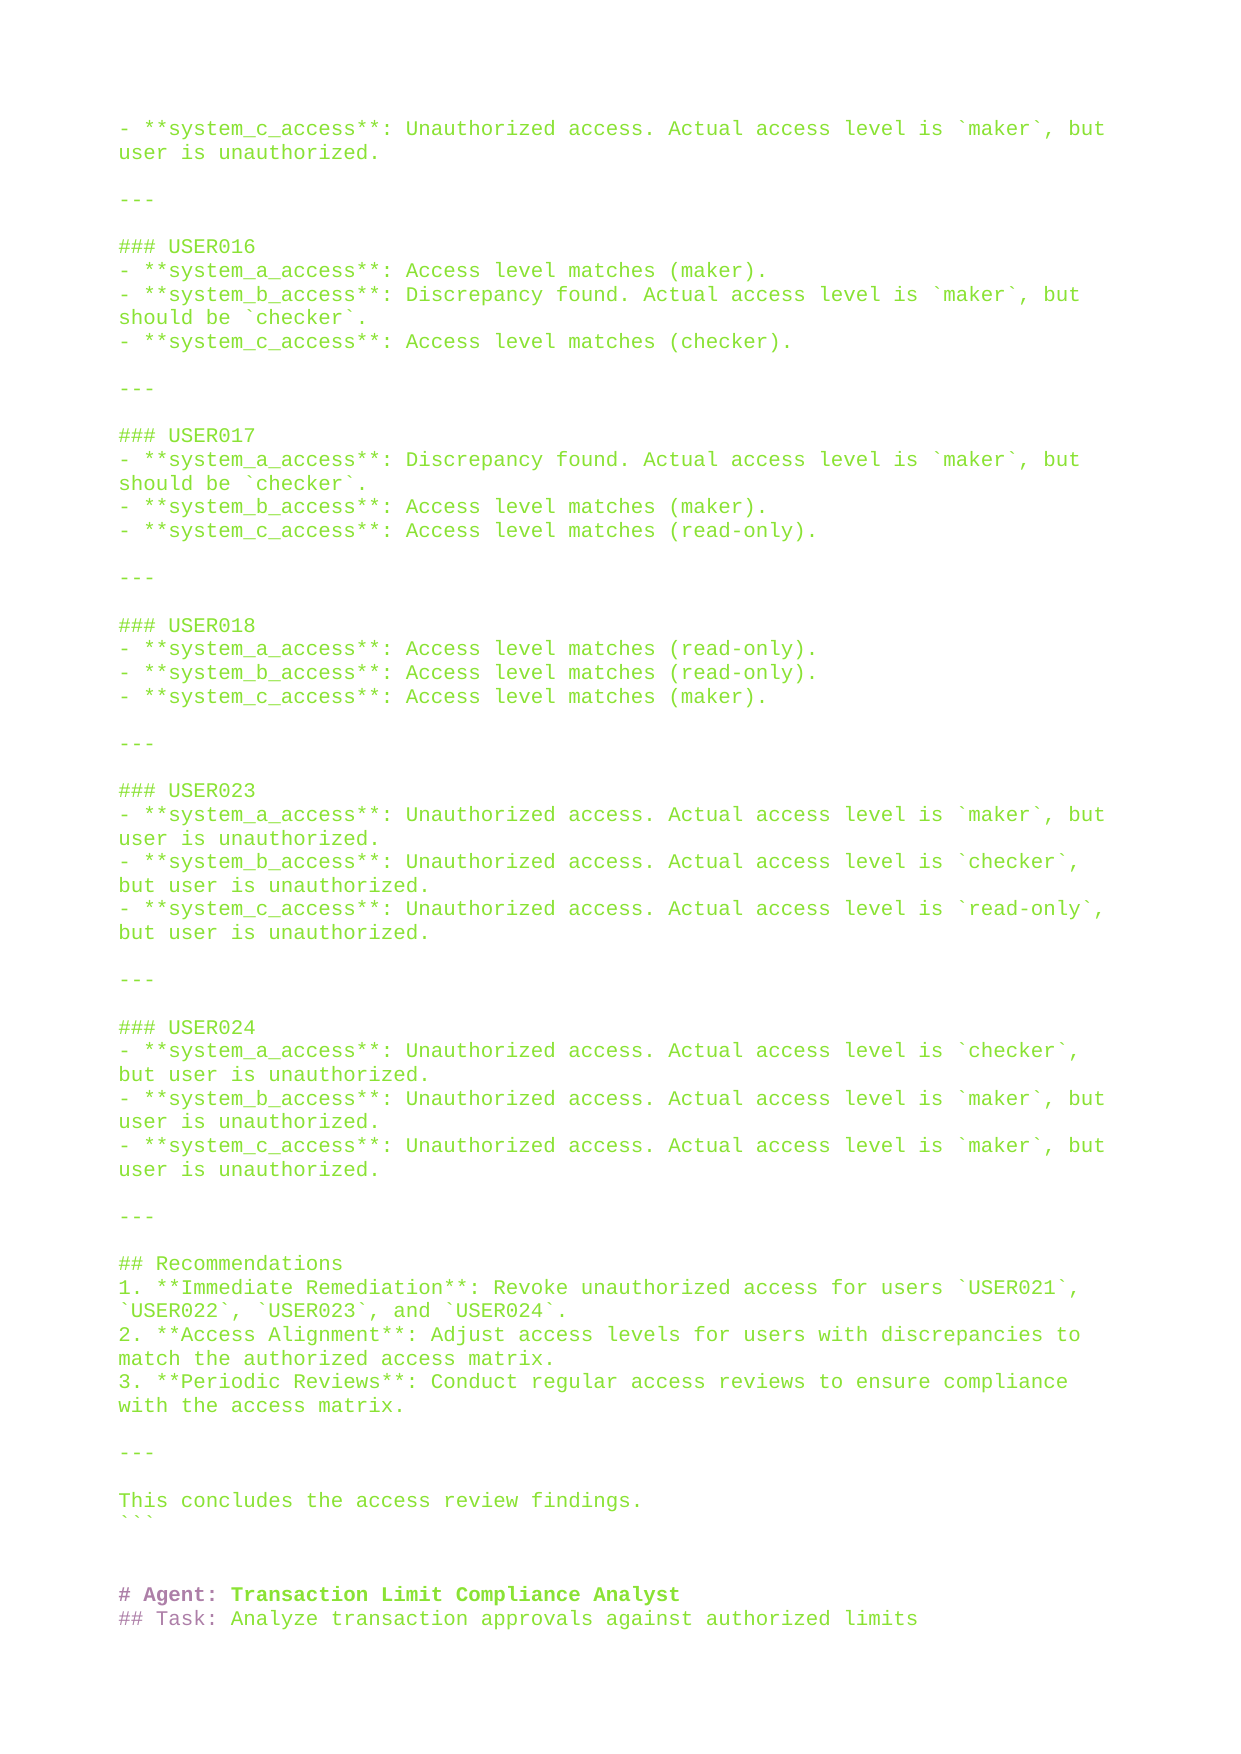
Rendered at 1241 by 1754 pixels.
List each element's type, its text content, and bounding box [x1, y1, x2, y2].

text - **system_c_access**: Unauthorized access. Actual access level is `read-only`, but user is unauthorized. [118, 898, 1122, 946]
text 3. **Periodic Reviews**: Conduct regular access reviews to ensure compliance with the access matrix. [118, 1371, 1122, 1419]
text ### USER018 [118, 615, 1122, 638]
text ## Recommendations [118, 1253, 1122, 1277]
text --- [118, 1442, 1122, 1466]
text # Agent: Transaction Limit Compliance Analyst [118, 1584, 1122, 1608]
text - **system_a_access**: Unauthorized access. Actual access level is `maker`, but user is unauthorized. [118, 804, 1122, 851]
text - **system_a_access**: Access level matches (read-only). [118, 638, 1122, 662]
text This concludes the access review findings. [118, 1489, 1122, 1513]
text - **system_c_access**: Access level matches (read-only). [118, 520, 1122, 544]
text - **system_c_access**: Access level matches (maker). [118, 686, 1122, 709]
text - **system_c_access**: Unauthorized access. Actual access level is `maker`, but user is unauthorized. [118, 1135, 1122, 1182]
text - **system_b_access**: Unauthorized access. Actual access level is `checker`, but user is unauthorized. [118, 851, 1122, 898]
text ### USER024 [118, 1017, 1122, 1040]
text - **system_c_access**: Unauthorized access. Actual access level is `maker`, but user is unauthorized. [118, 118, 1122, 165]
text --- [118, 378, 1122, 402]
text 2. **Access Alignment**: Adjust access levels for users with discrepancies to match the authorized access matrix. [118, 1324, 1122, 1371]
text - **system_b_access**: Unauthorized access. Actual access level is `maker`, but user is unauthorized. [118, 1088, 1122, 1135]
text ``` [118, 1513, 1122, 1537]
text - **system_a_access**: Unauthorized access. Actual access level is `checker`, but user is unauthorized. [118, 1040, 1122, 1088]
text --- [118, 1206, 1122, 1229]
text ### USER017 [118, 426, 1122, 449]
text ## Task: Analyze transaction approvals against authorized limits [118, 1608, 1122, 1631]
text - **system_a_access**: Discrepancy found. Actual access level is `maker`, but should be `checker`. [118, 449, 1122, 496]
text 1. **Immediate Remediation**: Revoke unauthorized access for users `USER021`, `USER022`, `USER023`, and `USER024`. [118, 1277, 1122, 1324]
text - **system_b_access**: Access level matches (maker). [118, 496, 1122, 520]
text --- [118, 567, 1122, 591]
text ### USER016 [118, 236, 1122, 260]
text - **system_a_access**: Access level matches (maker). [118, 260, 1122, 284]
text - **system_c_access**: Access level matches (checker). [118, 331, 1122, 354]
text --- [118, 189, 1122, 213]
text - **system_b_access**: Discrepancy found. Actual access level is `maker`, but should be `checker`. [118, 284, 1122, 331]
text --- [118, 733, 1122, 757]
text - **system_b_access**: Access level matches (read-only). [118, 662, 1122, 686]
text ### USER023 [118, 780, 1122, 804]
text --- [118, 969, 1122, 993]
